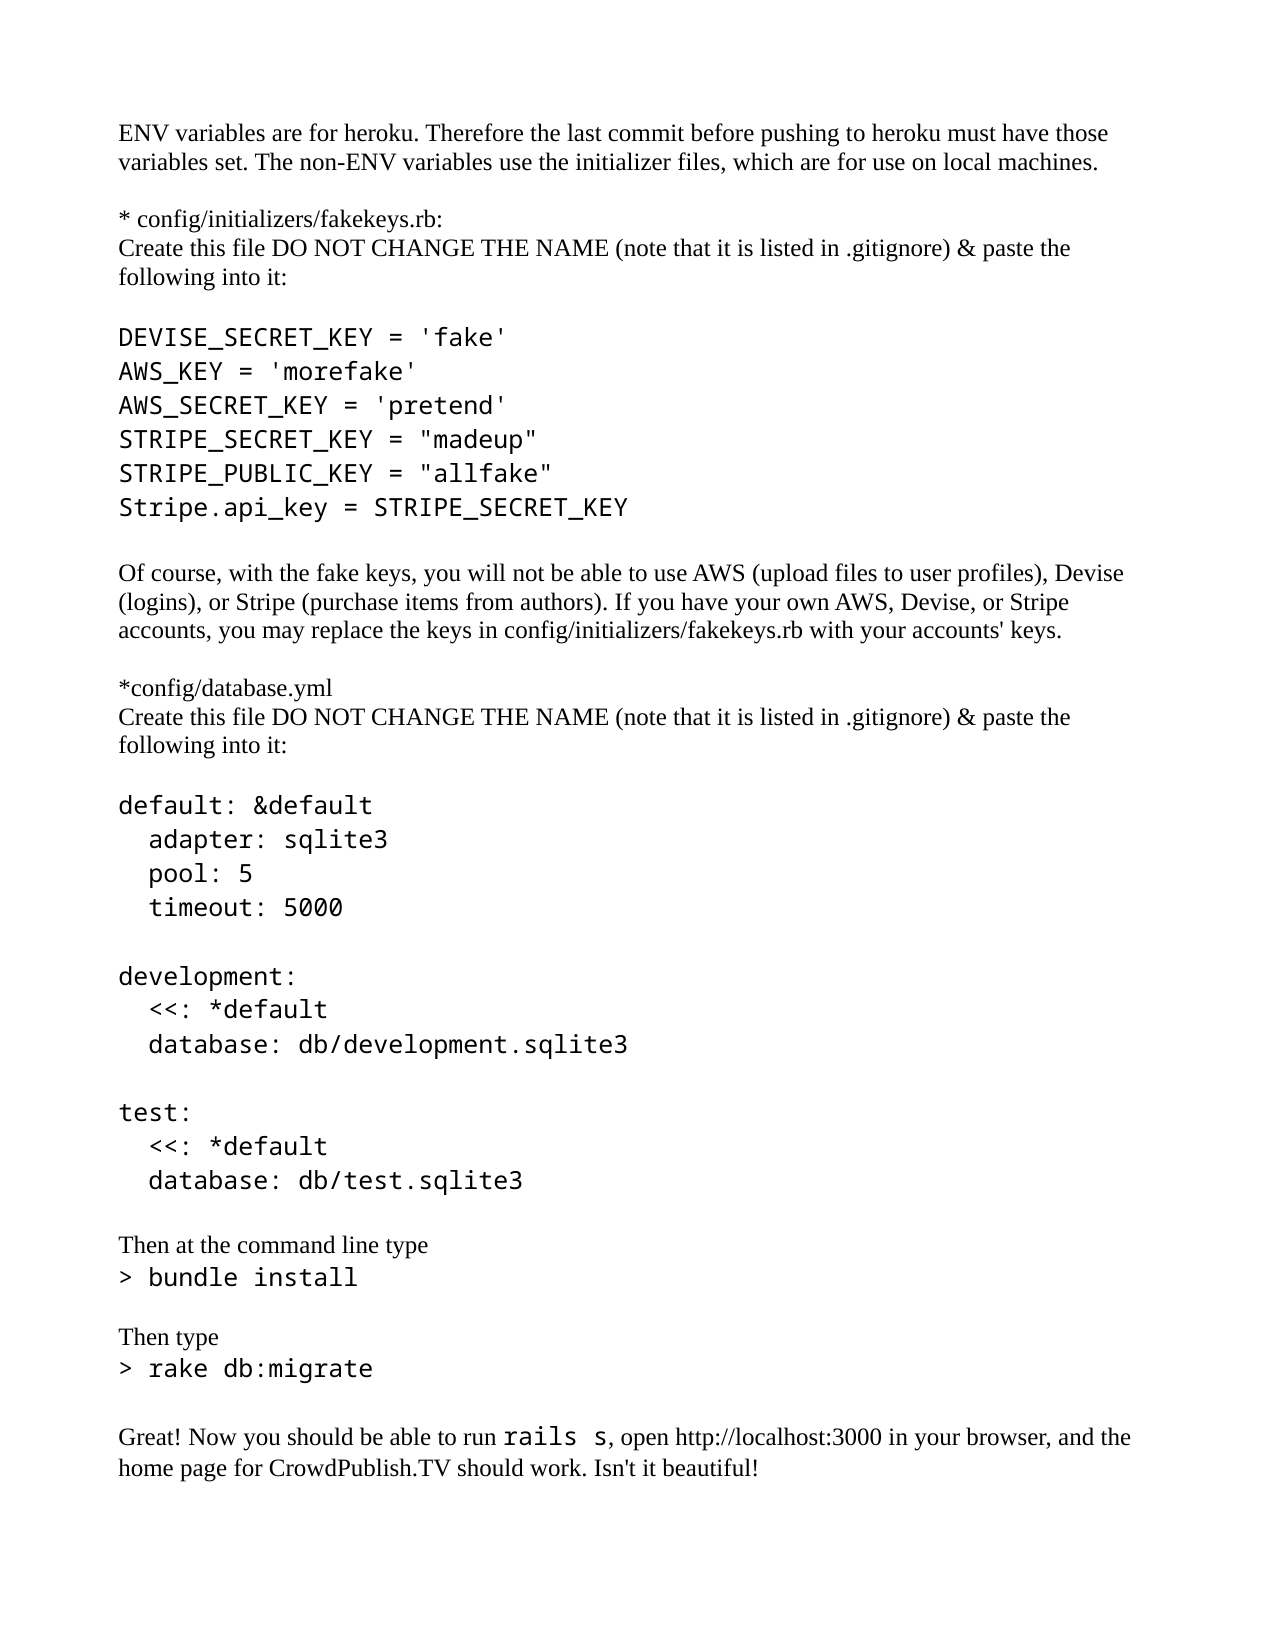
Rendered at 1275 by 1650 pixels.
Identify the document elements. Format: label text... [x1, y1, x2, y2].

text Create this file DO NOT CHANGE THE NAME (note that it is listed in .gitignore) & paste the following into it: [118, 702, 1157, 759]
text Then at the command line type [118, 1231, 1157, 1259]
text AWS_KEY = 'morefake' [118, 353, 1157, 387]
text Create this file DO NOT CHANGE THE NAME (note that it is listed in .gitignore) & paste the following into it: [118, 233, 1157, 291]
text STRIPE_SECRET_KEY = "madeup" [118, 422, 1157, 456]
text Of course, with the fake keys, you will not be able to use AWS (upload files to user profiles), Devise (logins), or Stripe (purchase items from authors). If you have your own AWS, Devise, or Stripe accounts, you may replace the keys in config/initializers/fakekeys.rb with your accounts' keys. [118, 558, 1157, 644]
text DEVISE_SECRET_KEY = 'fake' [118, 319, 1157, 353]
text <<: *default [118, 992, 1157, 1026]
text timeout: 5000 [118, 890, 1157, 924]
text Then type [118, 1322, 1157, 1351]
text adapter: sqlite3 [118, 822, 1157, 856]
text database: db/test.sqlite3 [118, 1162, 1157, 1197]
text > bundle install [118, 1259, 1157, 1293]
text *config/database.yml [118, 673, 1157, 702]
text <<: *default [118, 1128, 1157, 1162]
text STRIPE_PUBLIC_KEY = "allfake" [118, 456, 1157, 490]
text default: &default [118, 788, 1157, 822]
text ENV variables are for heroku. Therefore the last commit before pushing to heroku must have those variables set. The non-ENV variables use the initializer files, which are for use on local machines. [118, 118, 1157, 176]
text database: db/development.sqlite3 [118, 1026, 1157, 1060]
text AWS_SECRET_KEY = 'pretend' [118, 387, 1157, 422]
text * config/initializers/fakekeys.rb: [118, 204, 1157, 233]
text test: [118, 1094, 1157, 1128]
text Stripe.api_key = STRIPE_SECRET_KEY [118, 490, 1157, 524]
text development: [118, 958, 1157, 992]
text > rake db:migrate [118, 1351, 1157, 1385]
text Great! Now you should be able to run rails s, open http://localhost:3000 in your browser, and the home page for CrowdPublish.TV should work. Isn't it beautiful! [118, 1419, 1157, 1482]
text pool: 5 [118, 856, 1157, 890]
